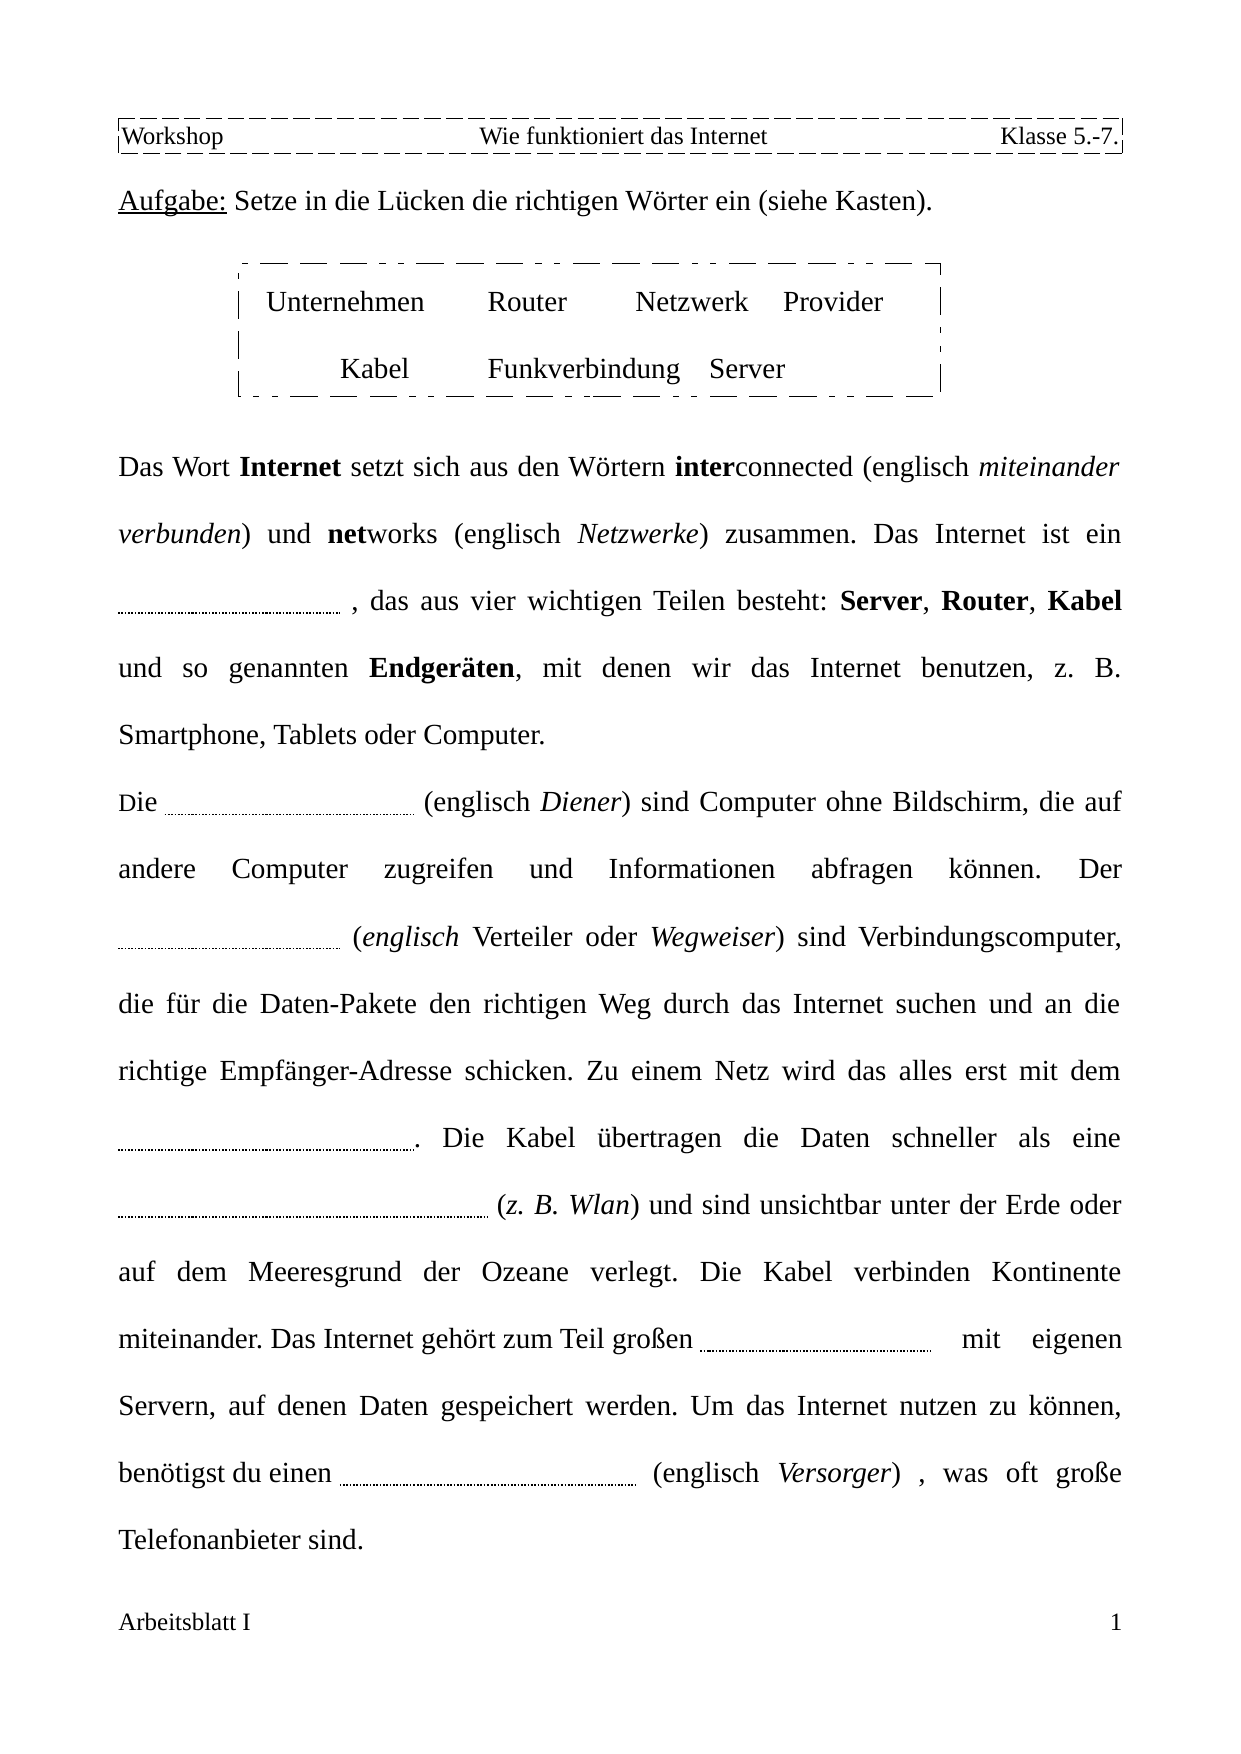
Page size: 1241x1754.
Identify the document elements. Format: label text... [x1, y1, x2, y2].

text Das Wort Internet setzt sich aus den Wörtern interconnected (englisch miteinander verbunden) und networks (englisch Netzwerke) zusammen. Das Internet ist ein , das aus vier wichtigen Teilen besteht: Server, Router, Kabel und so genannten Endgeräten, mit denen wir das Internet benutzen, z. B. Smartphone, Tablets oder Computer. [118, 449, 1122, 751]
text Unternehmen Router Netzwerk Provider [118, 284, 1122, 317]
text Die (englisch Diener) sind Computer ohne Bildschirm, die auf andere Computer zugreifen und Informationen abfragen können. Der (englisch Verteiler oder Wegweiser) sind Verbindungscomputer, die für die Daten-Pakete den richtigen Weg durch das Internet suchen und an die richtige Empfänger-Adresse schicken. Zu einem Netz wird das alles erst mit dem . Die Kabel übertragen die Daten schneller als eine (z. B. Wlan) und sind unsichtbar unter der Erde oder auf dem Meeresgrund der Ozeane verlegt. Die Kabel verbinden Kontinente miteinander. Das Internet gehört zum Teil großen mit eigenen Servern, auf denen Daten gespeichert werden. Um das Internet nutzen zu können, benötigst du einen (englisch Versorger) , was oft große Telefonanbieter sind. [118, 784, 1122, 1556]
text Aufgabe: Setze in die Lücken die richtigen Wörter ein (siehe Kasten). [118, 183, 1122, 217]
text Kabel Funkverbindung Server [118, 351, 1122, 384]
